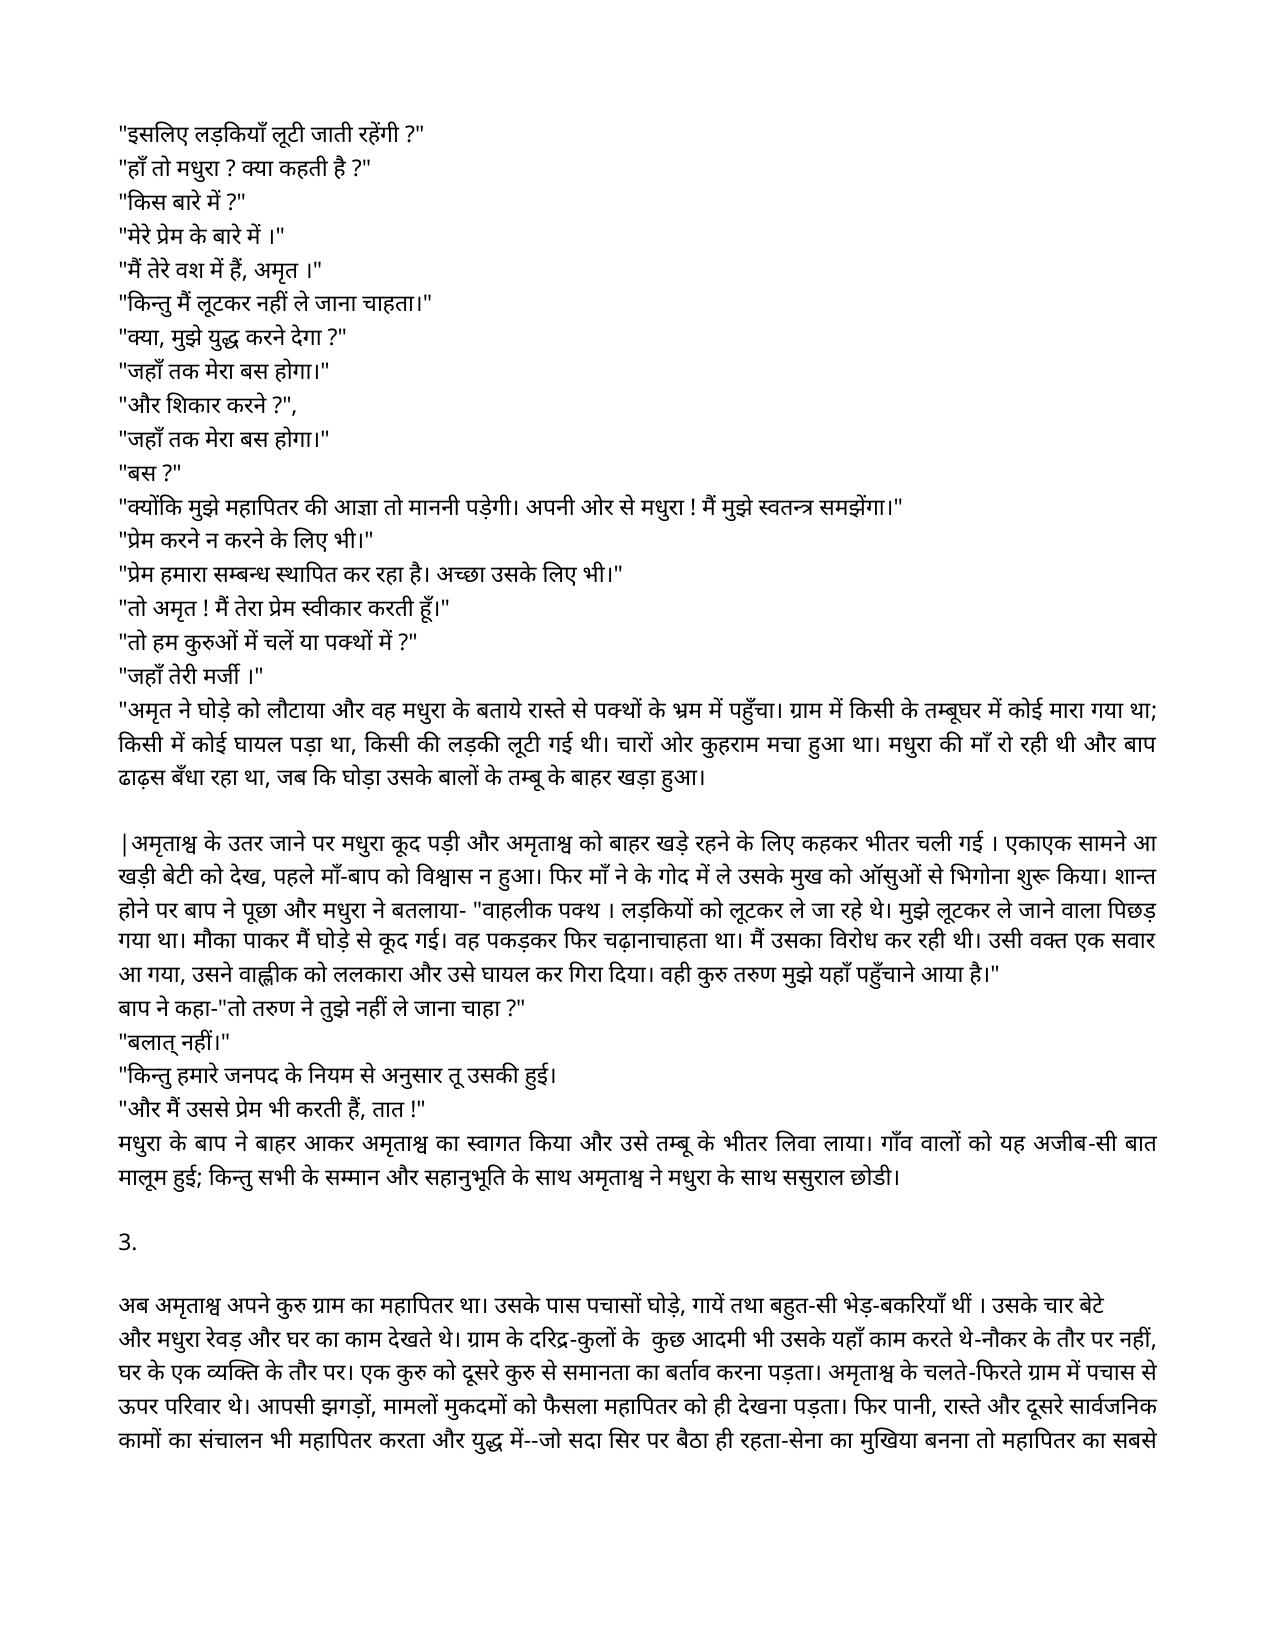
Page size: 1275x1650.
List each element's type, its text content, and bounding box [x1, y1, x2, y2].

text "जहाँ तक मेरा बस होगा।" [118, 355, 1157, 389]
text "प्रेम हमारा सम्बन्ध स्थापित कर रहा है। अच्छा उसके लिए भी।" [118, 558, 1157, 592]
text "किन्तु मैं लूटकर नहीं ले जाना चाहता।" [118, 287, 1157, 321]
text "मेरे प्रेम के बारे में ।" [118, 220, 1157, 253]
text |अमृताश्व के उतर जाने पर मधुरा कूद पड़ी और अमृताश्व को बाहर खड़े रहने के लिए कहकर भीतर चली गई । एकाएक सामने आ खड़ी बेटी को देख, पहले माँ-बाप को विश्वास न हुआ। फिर माँ ने के गोद में ले उसके मुख को ऑसुओं से भिगोना शुरू किया। शान्त होने पर बाप ने पूछा और मधुरा ने बतलाया- "वाहलीक पक्थ । लड़कियों को लूटकर ले जा रहे थे। मुझे लूटकर ले जाने वाला पिछड़ गया था। मौका पाकर मैं घोड़े से कूद गई। वह पकड़कर फिर चढ़ानाचाहता था। मैं उसका विरोध कर रही थी। उसी वक्त एक सवार आ गया, उसने वाह्लीक को ललकारा और उसे घायल कर गिरा दिया। वही कुरु तरुण मुझे यहाँ पहुँचाने आया है।" [118, 826, 1157, 992]
text "और मैं उससे प्रेम भी करती हैं, तात !" [118, 1093, 1157, 1127]
text "और शिकार करने ?", [118, 389, 1157, 423]
text 3. [118, 1226, 1157, 1257]
text "तो अमृत ! मैं तेरा प्रेम स्वीकार करती हूँ।" [118, 592, 1157, 626]
text "बलात् नहीं।" [118, 1026, 1157, 1059]
text "जहाँ तेरी मर्जी ।" [118, 660, 1157, 694]
text अब अमृताश्व अपने कुरु ग्राम का महापितर था। उसके पास पचासों घोड़े, गायें तथा बहुत-सी भेड़-बकरियाँ थीं । उसके चार बेटे [118, 1289, 1157, 1322]
text "किन्तु हमारे जनपद के नियम से अनुसार तू उसकी हुई। [118, 1059, 1157, 1093]
text "मैं तेरे वश में हैं, अमृत ।" [118, 253, 1157, 287]
text "हाँ तो मधुरा ? क्या कहती है ?" [118, 152, 1157, 186]
text "क्या, मुझे युद्ध करने देगा ?" [118, 321, 1157, 355]
text "तो हम कुरुओं में चलें या पक्थों में ?" [118, 626, 1157, 660]
text "इसलिए लड़कियाँ लूटी जाती रहेंगी ?" [118, 118, 1157, 152]
text और मधुरा रेवड़ और घर का काम देखते थे। ग्राम के दरिद्र-कुलों के कुछ आदमी भी उसके यहाँ काम करते थे-नौकर के तौर पर नहीं, घर के एक व्यक्ति के तौर पर। एक कुरु को दूसरे कुरु से समानता का बर्ताव करना पड़ता। अमृताश्व के चलते-फिरते ग्राम में पचास से ऊपर परिवार थे। आपसी झगड़ों, मामलों मुकदमों को फैसला महापितर को ही देखना पड़ता। फिर पानी, रास्ते और दूसरे सार्वजनिक कामों का संचालन भी महापितर करता और युद्ध में--जो सदा सिर पर बैठा ही रहता-सेना का मुखिया बनना तो महापितर का सबसे [118, 1322, 1157, 1458]
text "क्योंकि मुझे महापितर की आज्ञा तो माननी पड़ेगी। अपनी ओर से मधुरा ! मैं मुझे स्वतन्त्र समझेंगा।" [118, 491, 1157, 524]
text "प्रेम करने न करने के लिए भी।" [118, 524, 1157, 558]
text "अमृत ने घोड़े को लौटाया और वह मधुरा के बताये रास्ते से पक्थों के भ्रम में पहुँचा। ग्राम में किसी के तम्बूघर में कोई मारा गया था; किसी में कोई घायल पड़ा था, किसी की लड़की लूटी गई थी। चारों ओर कुहराम मचा हुआ था। मधुरा की माँ रो रही थी और बाप ढाढ़स बँधा रहा था, जब कि घोड़ा उसके बालों के तम्बू के बाहर खड़ा हुआ। [118, 694, 1157, 795]
text मधुरा के बाप ने बाहर आकर अमृताश्व का स्वागत किया और उसे तम्बू के भीतर लिवा लाया। गाँव वालों को यह अजीब-सी बात मालूम हुई; किन्तु सभी के सम्मान और सहानुभूति के साथ अमृताश्व ने मधुरा के साथ ससुराल छोडी। [118, 1127, 1157, 1195]
text बाप ने कहा-"तो तरुण ने तुझे नहीं ले जाना चाहा ?" [118, 992, 1157, 1026]
text "किस बारे में ?" [118, 186, 1157, 220]
text "जहाँ तक मेरा बस होगा।" [118, 423, 1157, 457]
text "बस ?" [118, 457, 1157, 491]
